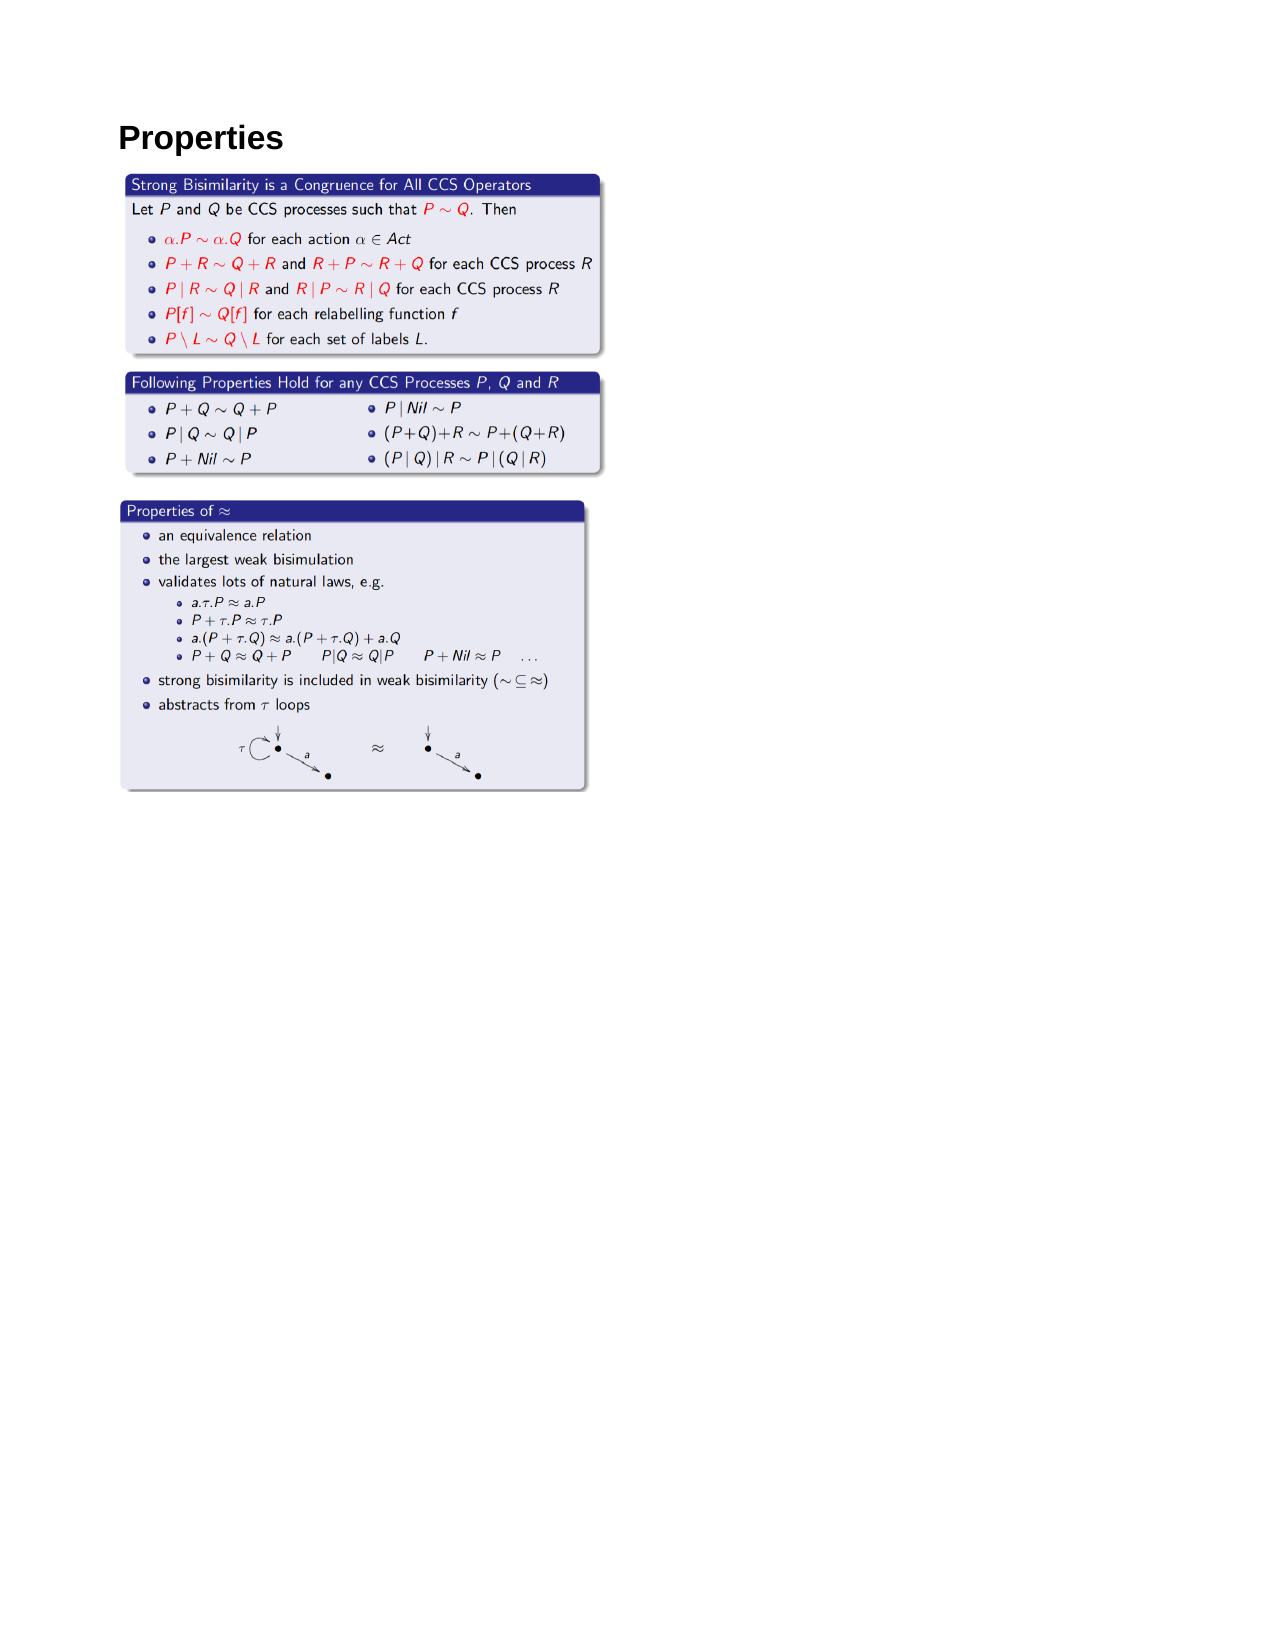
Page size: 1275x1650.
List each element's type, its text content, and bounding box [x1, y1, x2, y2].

picture [118, 169, 607, 478]
subtitle Properties [118, 118, 1157, 157]
picture [118, 496, 590, 792]
